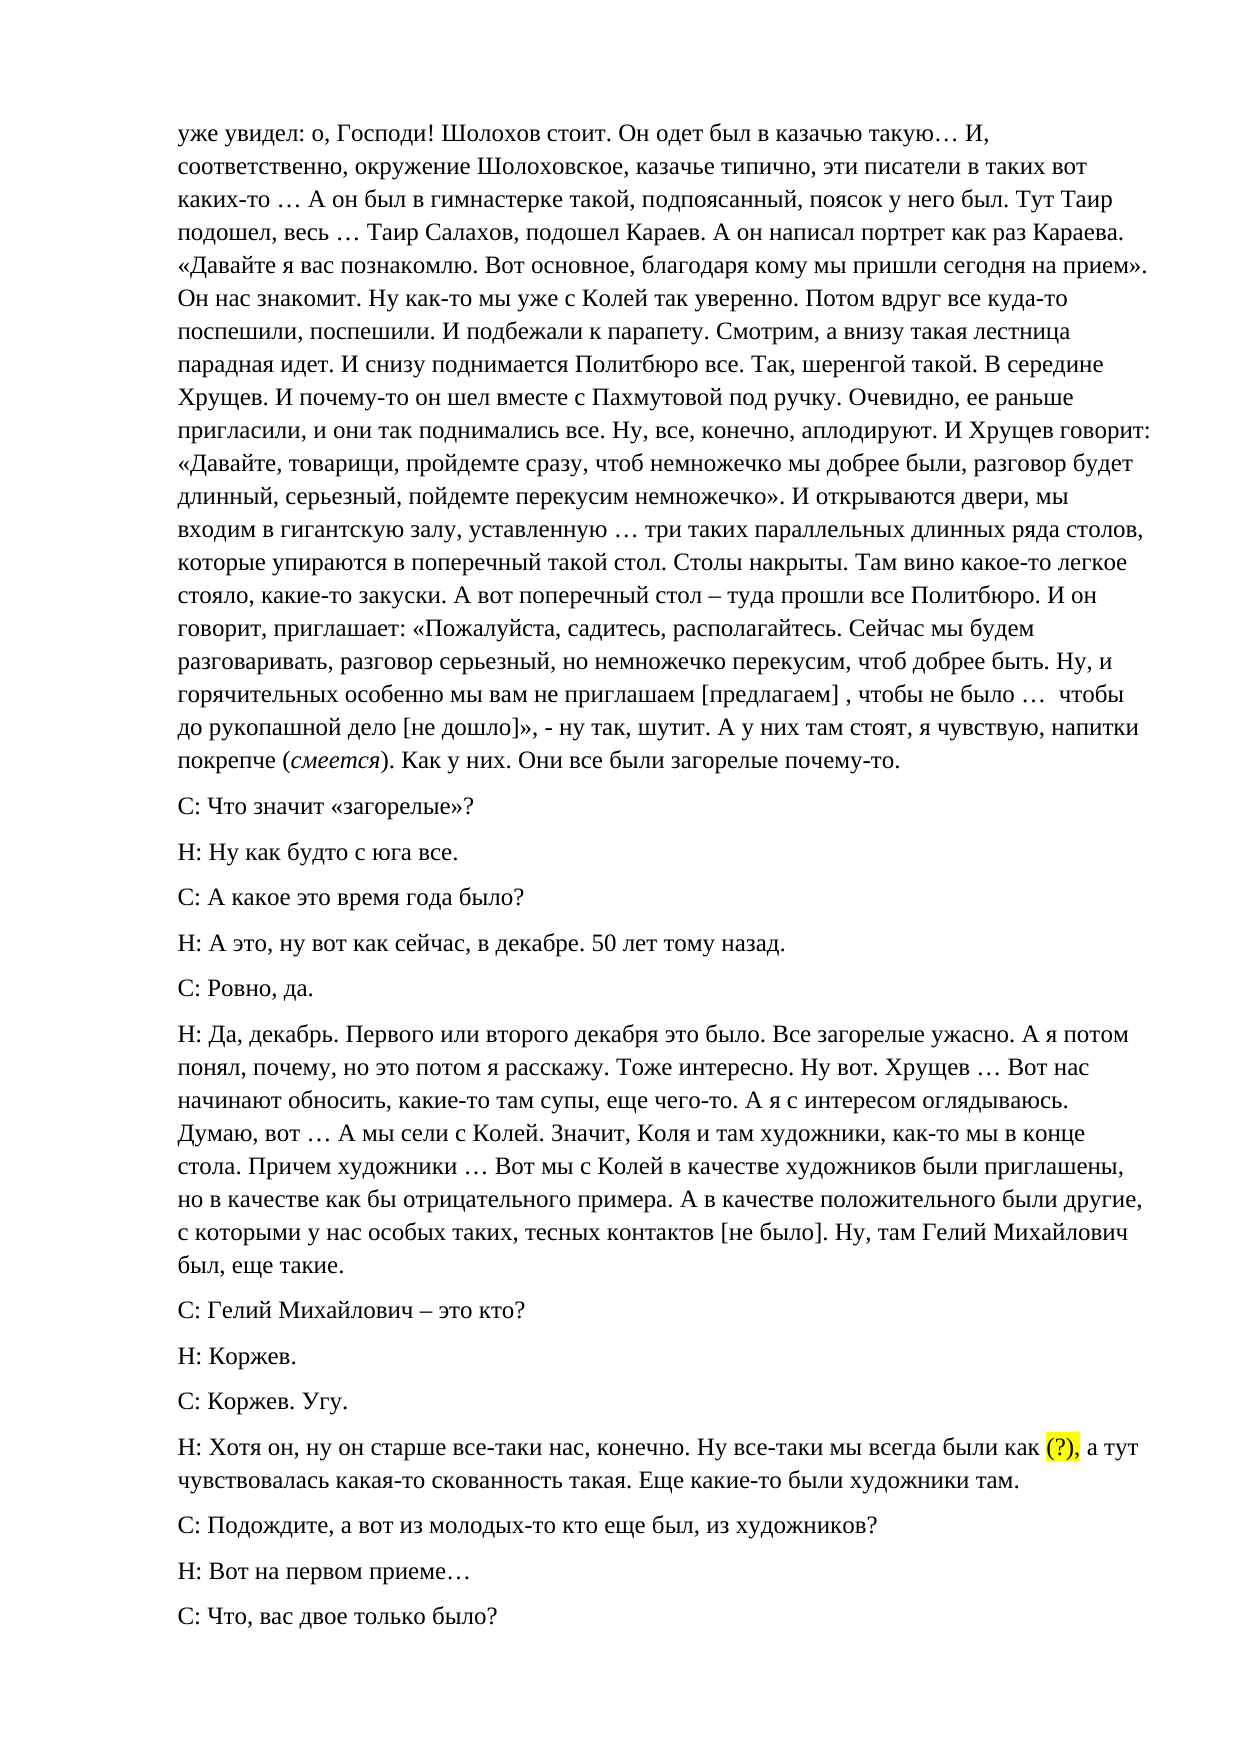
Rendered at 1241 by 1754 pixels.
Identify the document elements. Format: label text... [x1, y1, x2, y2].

text Н: Ну как будто с юга все. [177, 837, 1152, 865]
text уже увидел: о, Господи! Шолохов стоит. Он одет был в казачью такую… И, соответственно, окружение Шолоховское, казачье типично, эти писатели в таких вот каких-то … А он был в гимнастерке такой, подпоясанный, поясок у него был. Тут Таир подошел, весь … Таир Салахов, подошел Караев. А он написал портрет как раз Караева. «Давайте я вас познакомлю. Вот основное, благодаря кому мы пришли сегодня на прием». Он нас знакомит. Ну как-то мы уже с Колей так уверенно. Потом вдруг все куда-то поспешили, поспешили. И подбежали к парапету. Смотрим, а внизу такая лестница парадная идет. И снизу поднимается Политбюро все. Так, шеренгой такой. В середине Хрущев. И почему-то он шел вместе с Пахмутовой под ручку. Очевидно, ее раньше пригласили, и они так поднимались все. Ну, все, конечно, аплодируют. И Хрущев говорит: «Давайте, товарищи, пройдемте сразу, чтоб немножечко мы добрее были, разговор будет длинный, серьезный, пойдемте перекусим немножечко». И открываются двери, мы входим в гигантскую залу, уставленную … три таких параллельных длинных ряда столов, которые упираются в поперечный такой стол. Столы накрыты. Там вино какое-то легкое стояло, какие-то закуски. А вот поперечный стол – туда прошли все Политбюро. И он говорит, приглашает: «Пожалуйста, садитесь, располагайтесь. Сейчас мы будем разговаривать, разговор серьезный, но немножечко перекусим, чтоб добрее быть. Ну, и горячительных особенно мы вам не приглашаем [предлагаем] , чтобы не было … чтобы до рукопашной дело [не дошло]», - ну так, шутит. А у них там стоят, я чувствую, напитки покрепче (смеется). Как у них. Они все были загорелые почему-то. [177, 118, 1152, 774]
text Н: Вот на первом приеме… [177, 1556, 1152, 1585]
text Н: Хотя он, ну он старше все-таки нас, конечно. Ну все-таки мы всегда были как (?), а тут чувствовалась какая-то скованность такая. Еще какие-то были художники там. [177, 1432, 1152, 1494]
text Н: Коржев. [177, 1341, 1152, 1369]
text C: Ровно, да. [177, 973, 1152, 1002]
text С: Подождите, а вот из молодых-то кто еще был, из художников? [177, 1510, 1152, 1539]
text С: Что значит «загорелые»? [177, 791, 1152, 820]
text С: А какое это время года было? [177, 882, 1152, 911]
text С: Гелий Михайлович – это кто? [177, 1295, 1152, 1324]
text C: Коржев. Угу. [177, 1386, 1152, 1415]
text Н: Да, декабрь. Первого или второго декабря это было. Все загорелые ужасно. А я потом понял, почему, но это потом я расскажу. Тоже интересно. Ну вот. Хрущев … Вот нас начинают обносить, какие-то там супы, еще чего-то. А я с интересом оглядываюсь. Думаю, вот … А мы сели с Колей. Значит, Коля и там художники, как-то мы в конце стола. Причем художники … Вот мы с Колей в качестве художников были приглашены, но в качестве как бы отрицательного примера. А в качестве положительного были другие, с которыми у нас особых таких, тесных контактов [не было]. Ну, там Гелий Михайлович был, еще такие. [177, 1019, 1152, 1278]
text С: Что, вас двое только было? [177, 1601, 1152, 1630]
text Н: А это, ну вот как сейчас, в декабре. 50 лет тому назад. [177, 928, 1152, 956]
